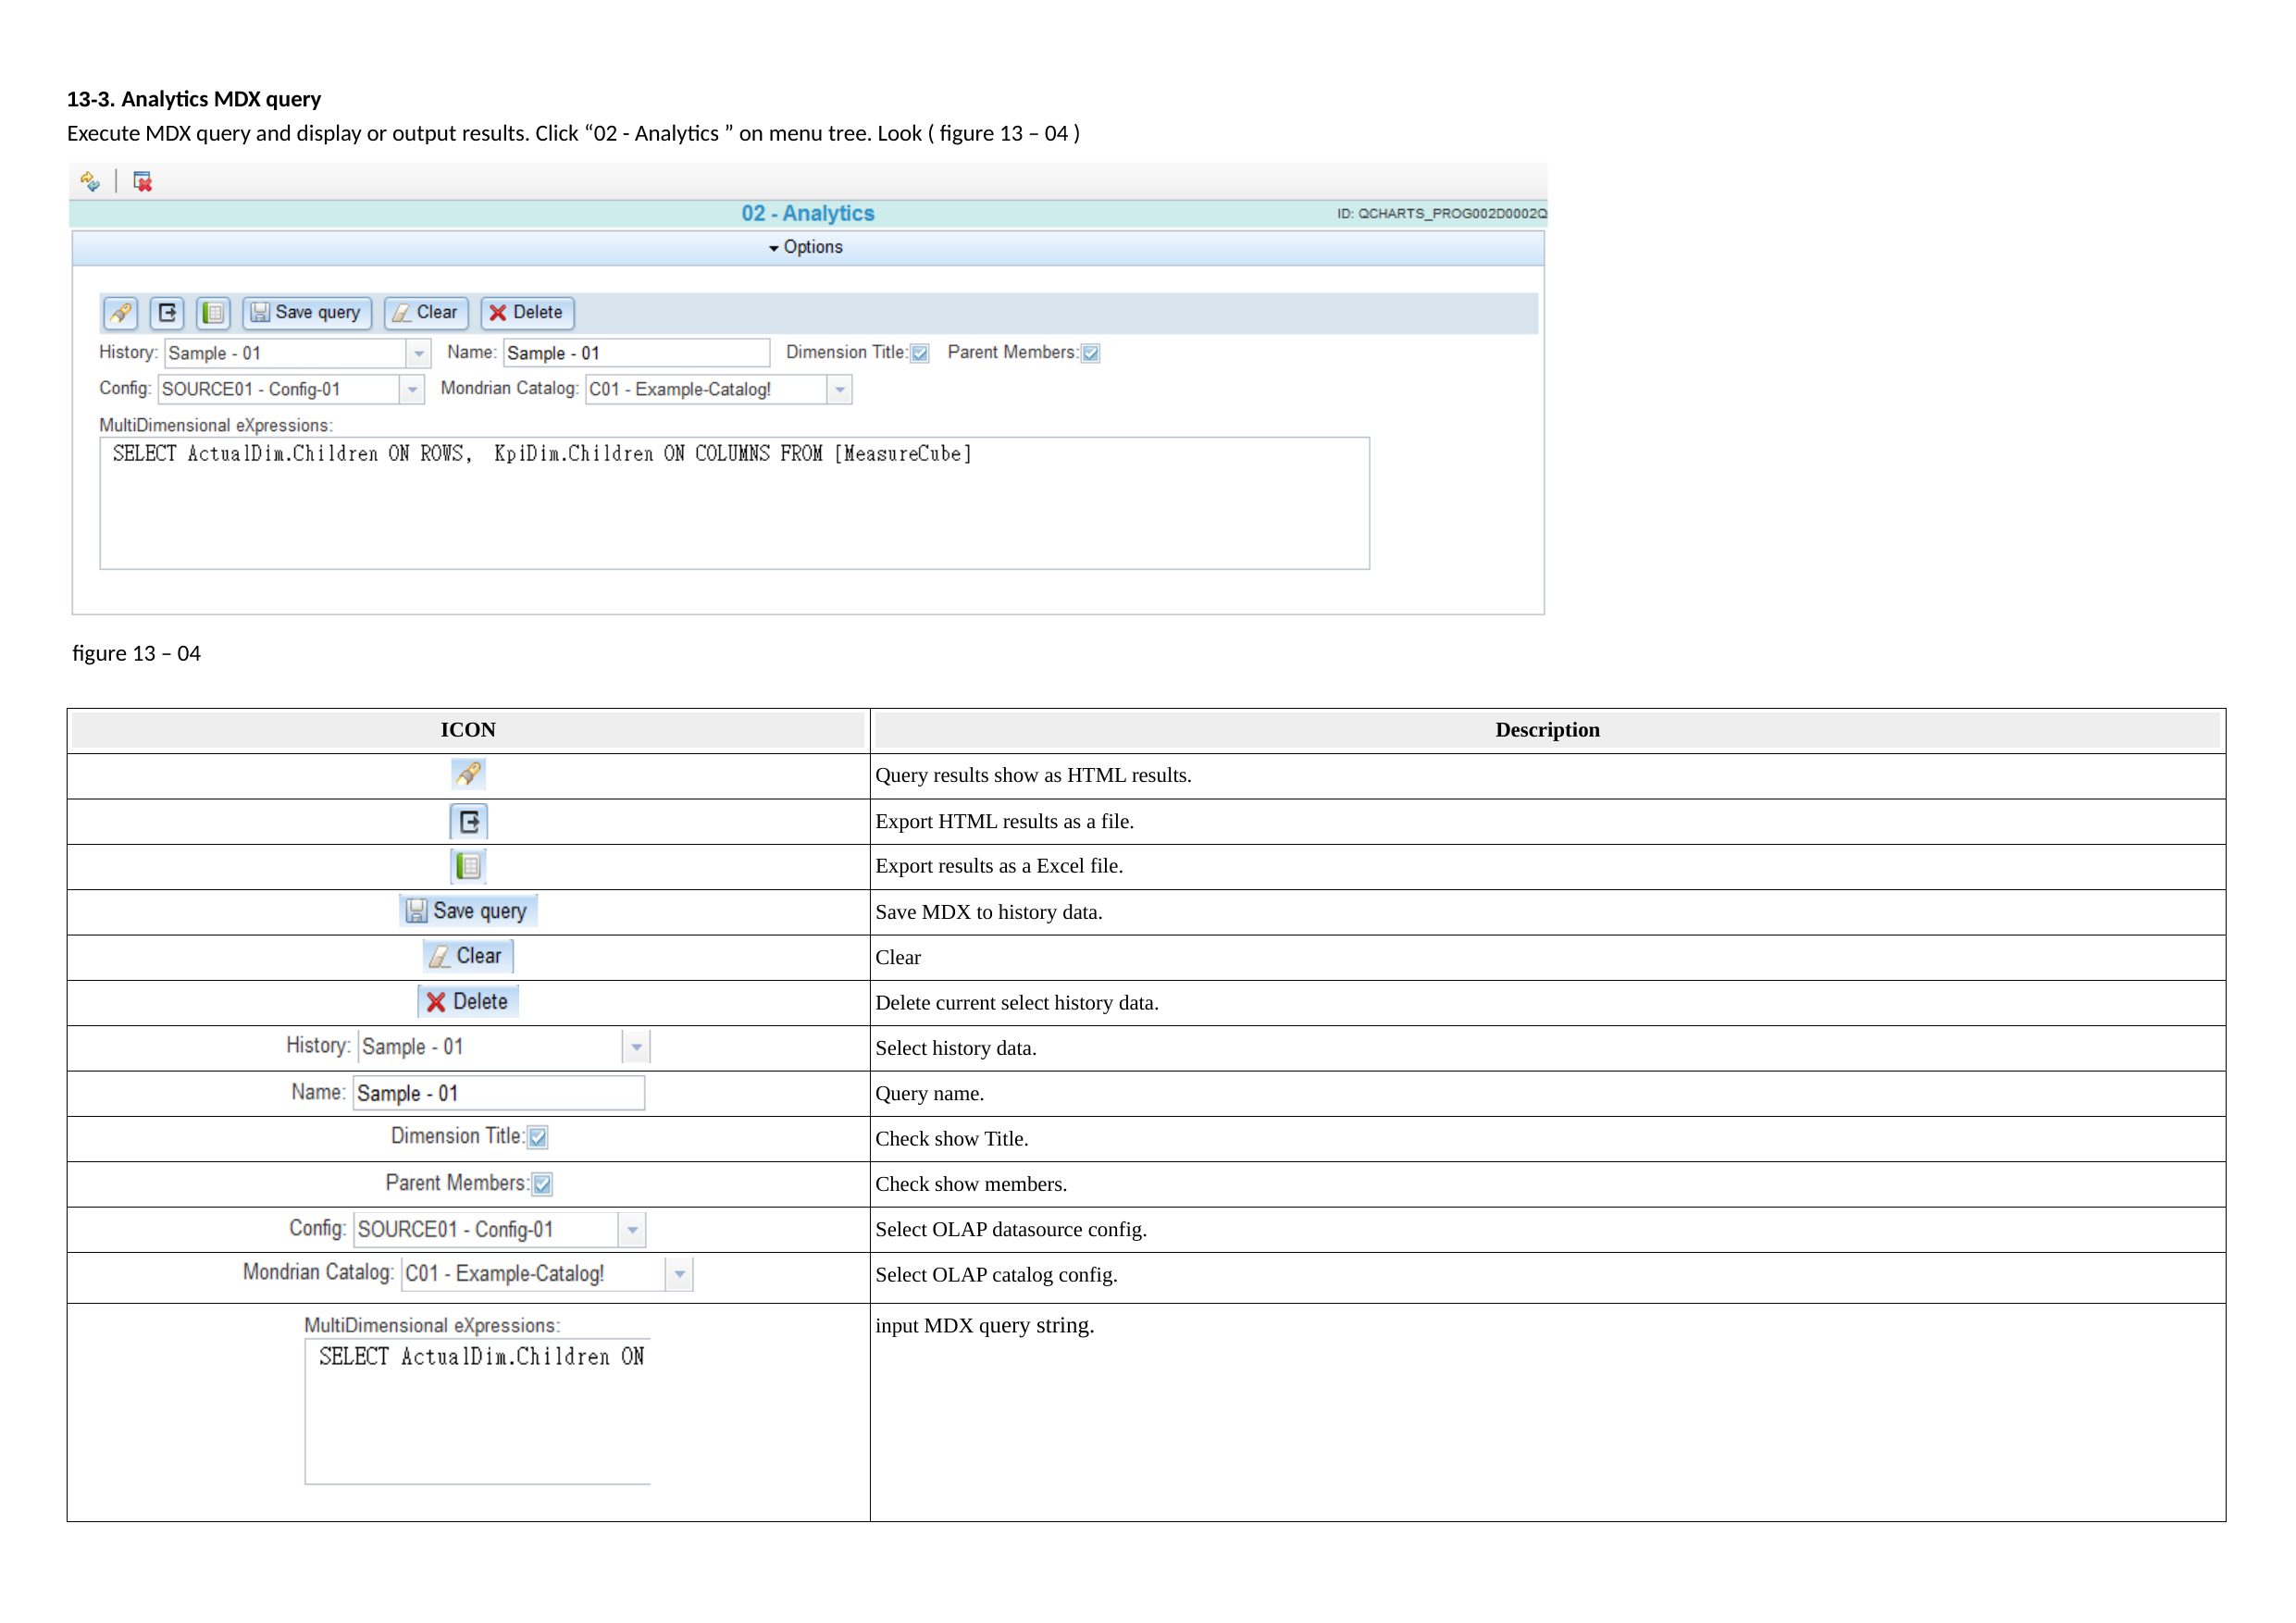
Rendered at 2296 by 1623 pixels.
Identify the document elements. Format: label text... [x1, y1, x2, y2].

table_header ICON [68, 709, 870, 752]
table_cell [68, 799, 870, 844]
table_cell [68, 935, 870, 980]
table_cell Query name. [871, 1072, 2226, 1116]
table_cell [68, 981, 870, 1025]
table_cell [68, 845, 870, 889]
table_cell [68, 1208, 870, 1252]
table_cell [68, 1253, 870, 1302]
text figure 13 – 04 [67, 638, 2226, 673]
table_cell Export results as a Excel file. [871, 845, 2226, 889]
table_cell [68, 1072, 870, 1116]
table_cell [68, 890, 870, 935]
table_header Description [871, 709, 2226, 752]
text Execute MDX query and display or output results. Click “02 - Analytics ” on menu tree. Look ( figure 13 – 04 ) [67, 118, 2226, 152]
table_cell Select OLAP catalog config. [871, 1253, 2226, 1302]
table_cell [68, 1117, 870, 1161]
table_cell Delete current select history data. [871, 981, 2226, 1025]
text 13-3. Analytics MDX query [67, 82, 2226, 118]
table_cell Clear [871, 935, 2226, 980]
table_cell Save MDX to history data. [871, 890, 2226, 935]
table_cell [68, 1304, 870, 1521]
table_cell [68, 754, 870, 799]
table_cell input MDX query string. [871, 1304, 2226, 1521]
table_cell Check show Title. [871, 1117, 2226, 1161]
table_cell Check show members. [871, 1162, 2226, 1207]
table_cell Export HTML results as a file. [871, 799, 2226, 844]
table_cell Select history data. [871, 1026, 2226, 1071]
table_cell [68, 1026, 870, 1071]
table_cell [68, 1162, 870, 1207]
table_cell Query results show as HTML results. [871, 754, 2226, 799]
table_cell Select OLAP datasource config. [871, 1208, 2226, 1252]
